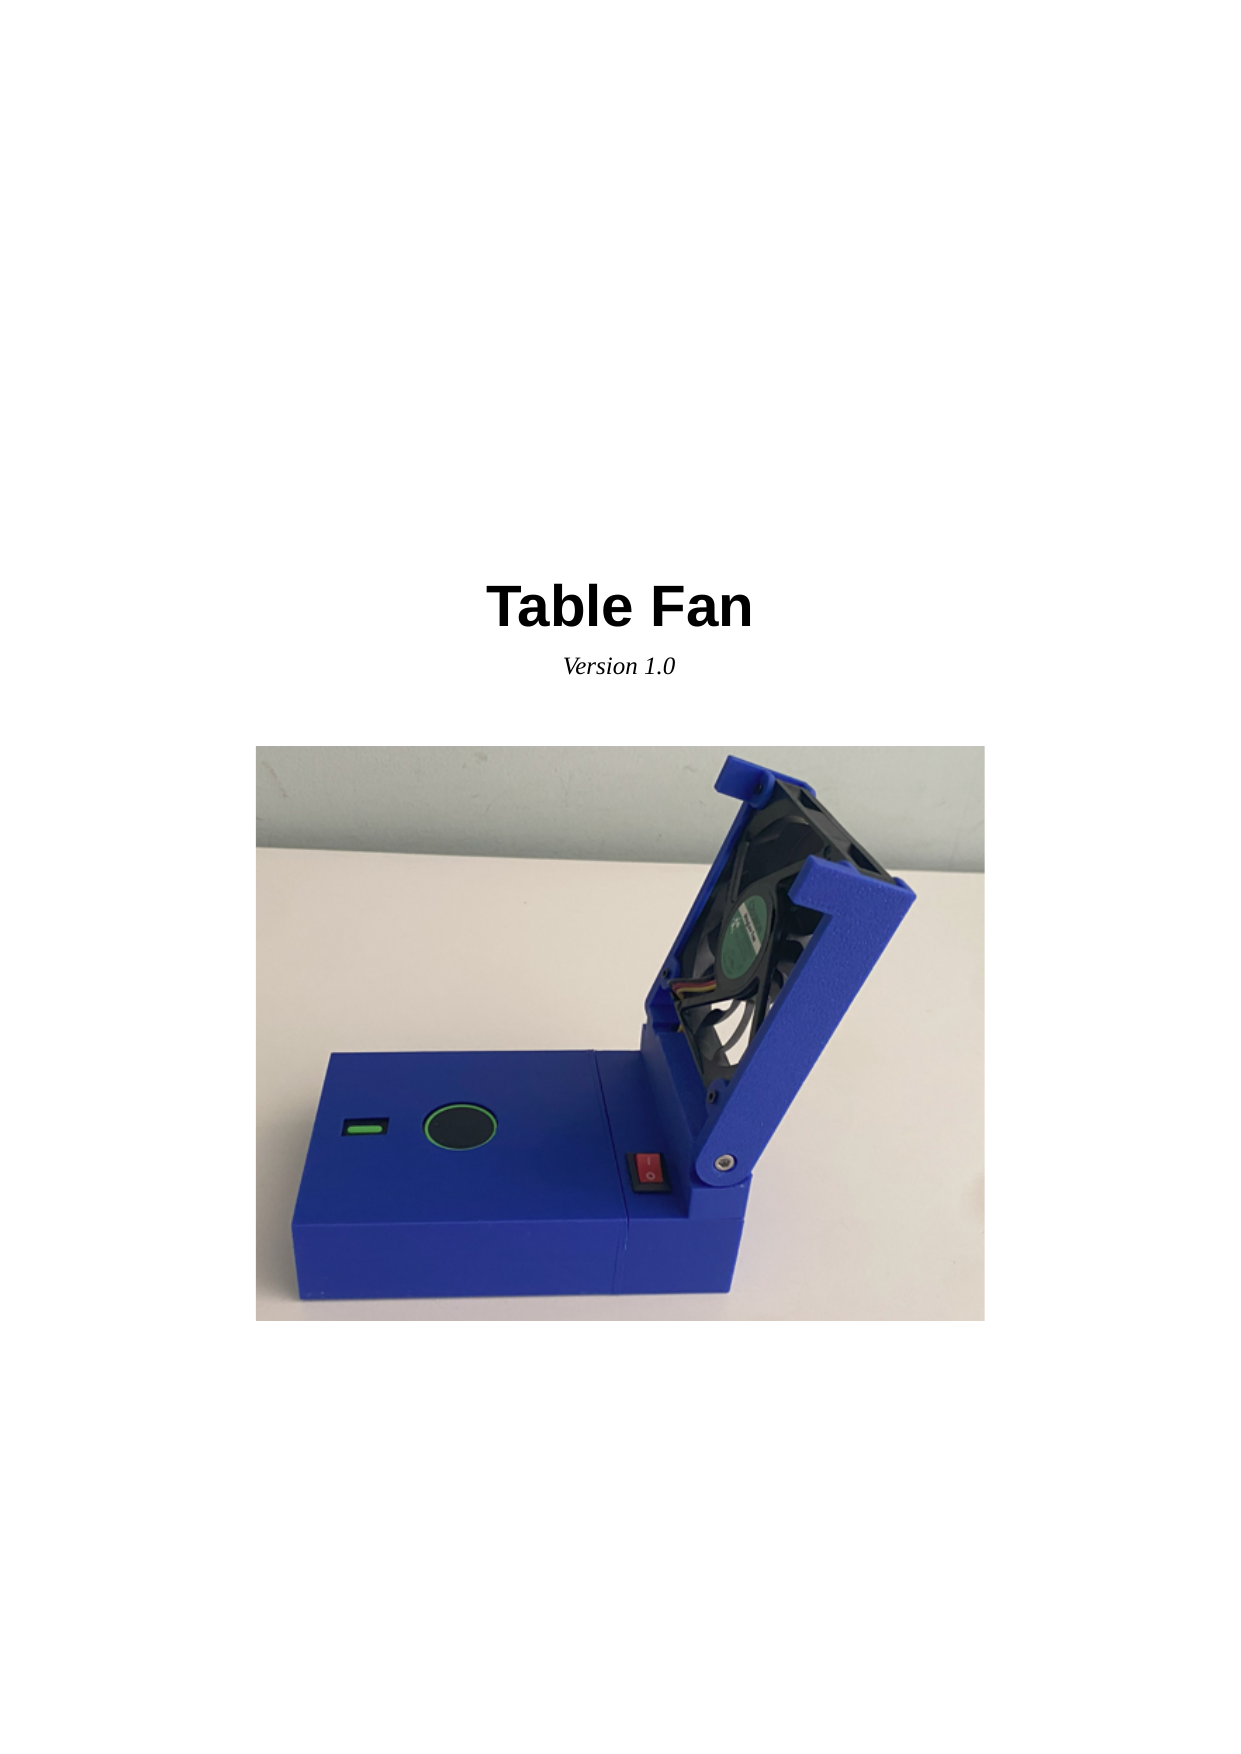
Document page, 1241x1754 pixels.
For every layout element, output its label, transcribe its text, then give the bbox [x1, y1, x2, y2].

title Table Fan [118, 572, 1122, 639]
text Version 1.0 [118, 651, 1122, 680]
picture [255, 746, 985, 1321]
